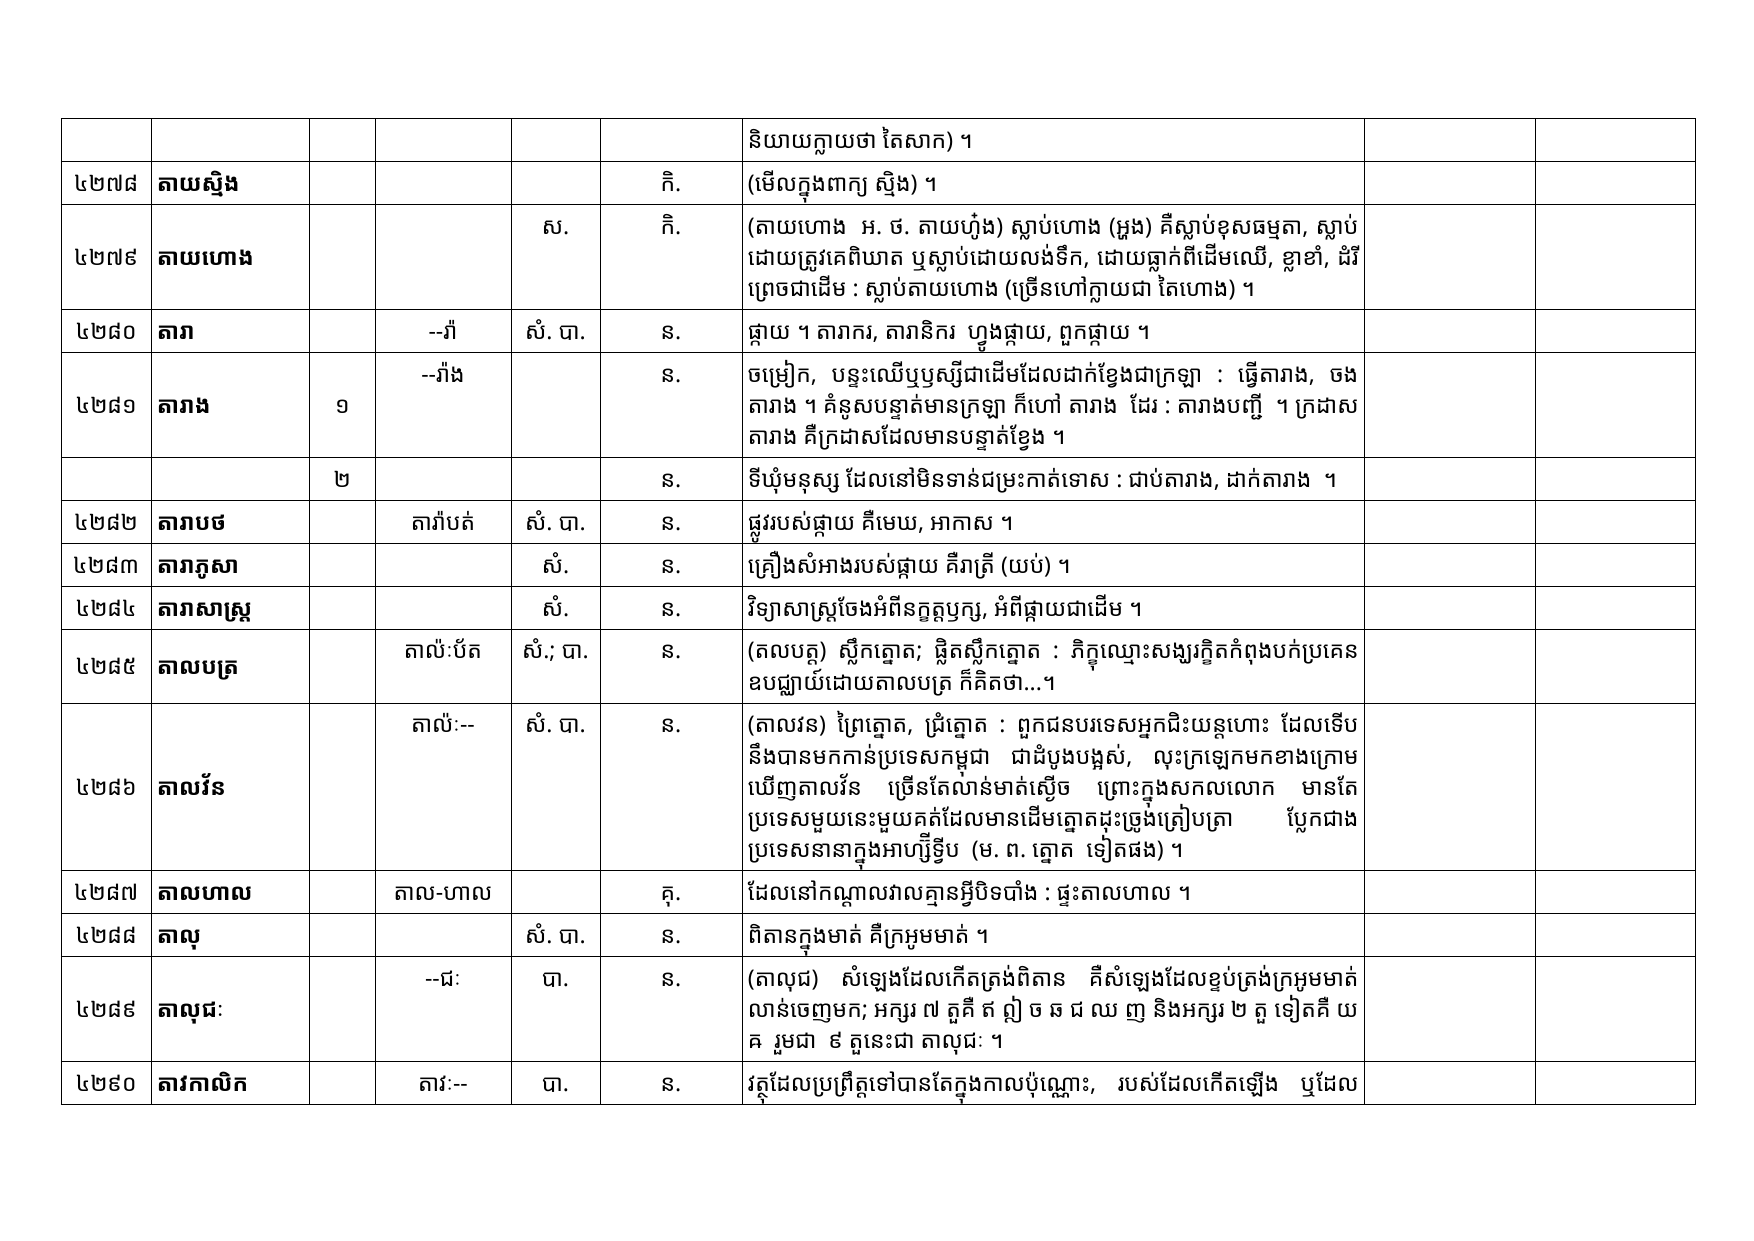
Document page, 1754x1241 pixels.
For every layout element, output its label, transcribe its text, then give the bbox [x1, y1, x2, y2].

table_cell (តលបត្ត) ស្លឹក​ត្នោត; ផ្លិត​ស្លឹក​ត្នោត : ភិក្ខុ​ឈ្មោះ​សង្ឃរក្ខិត​កំពុង​បក់​ប្រគេន​ឧបជ្ឈាយ៍​ដោយ​តាលបត្រ ក៏​គិត​ថា...។ [743, 630, 1364, 702]
table_cell ដែល​នៅ​កណ្ដាល​វាល​គ្មាន​អ្វី​បិទ​បាំង : ផ្ទះ​តាលហាល ។ [743, 871, 1364, 913]
table_cell [1536, 871, 1695, 913]
table_cell [310, 544, 375, 586]
table_cell [1536, 704, 1695, 870]
table_cell [376, 587, 511, 628]
table_cell [1365, 1062, 1535, 1104]
table_cell តាយហោង [152, 205, 309, 309]
table_cell ៤២៨៣ [62, 544, 151, 586]
table_cell តារា​សាស្ត្រ [152, 587, 309, 628]
table_cell [1536, 162, 1695, 204]
table_cell [512, 353, 600, 457]
table_cell [512, 458, 600, 500]
table_cell គ្រឿង​សំអាង​របស់​ផ្កាយ គឺ​រាត្រី (យប់) ។ [743, 544, 1364, 586]
table_cell [512, 119, 600, 161]
table_cell សំ. [512, 587, 600, 628]
table_cell ផ្កាយ ។ តារាករ, តារានិករ ហ្វូង​ផ្កាយ, ពួក​ផ្កាយ ។ [743, 310, 1364, 352]
table_cell [1365, 914, 1535, 956]
table_cell ន. [601, 1062, 742, 1104]
table_cell ន. [601, 914, 742, 956]
table_cell ៤២៨២ [62, 501, 151, 543]
table_cell ទី​ឃុំ​មនុស្ស ដែល​នៅ​មិន​ទាន់​ជម្រះ​កាត់​ទោស : ជាប់​តារាង, ដាក់​តារាង ។ [743, 458, 1364, 500]
table_cell សំ. [512, 544, 600, 586]
table_cell [376, 544, 511, 586]
table_cell [1365, 630, 1535, 702]
table_cell កិ. [601, 205, 742, 309]
table_cell [1365, 458, 1535, 500]
table_cell ន. [601, 353, 742, 457]
table_cell [376, 458, 511, 500]
table_cell (តាយហោង អ. ថ. តាយហូ៎ង) ស្លាប់​ហោង (អ្ហង) គឺ​ស្លាប់​ខុស​ធម្មតា, ស្លាប់​ដោយ​ត្រូវ​គេ​ពិឃាត ឬ​ស្លាប់​ដោយ​លង់​ទឹក, ដោយ​ធ្លាក់​ពី​ដើម​ឈើ, ខ្លា​ខាំ, ដំរី​ព្រេច​ជាដើម : ស្លាប់​តាយហោង (ច្រើន​ហៅ​ក្លាយ​ជា តៃហោង) ។ [743, 205, 1364, 309]
table_cell តាលវ័ន [152, 704, 309, 870]
table_cell ២ [310, 458, 375, 500]
table_cell តារ៉ាបត់ [376, 501, 511, 543]
table_cell តារា [152, 310, 309, 352]
table_cell [512, 162, 600, 204]
table_cell ន. [601, 544, 742, 586]
table_cell តាល៉ៈប័ត [376, 630, 511, 702]
table_cell (តាលវន) ព្រៃ​ត្នោត, ជ្រំ​ត្នោត : ពួក​ជន​បរទេស​អ្នក​ជិះ​យន្ត​ហោះ ដែល​ទើប​នឹង​បាន​មក​កាន់​ប្រទេស​កម្ពុជា ជា​ដំបូង​បង្អស់, លុះ​ក្រឡេក​មក​ខាង​ក្រោម ឃើញ​តាលវ័ន ច្រើន​តែ​លាន់​មាត់​ស្ងើច ព្រោះ​ក្នុង​សកល​លោក មាន​តែ​ប្រទេស​មួយ​នេះ​មួយ​គត់​ដែល​មាន​ដើម​ត្នោត​ដុះ​ច្រូង​ត្រៀបត្រា ប្លែក​ជាង​ប្រទេស​នានា​ក្នុង​អាហ្ស៊‌ីទ្វីប (ម. ព. ត្នោត ទៀត​ផង) ។ [743, 704, 1364, 870]
table_cell [310, 162, 375, 204]
table_cell តាល-ហាល [376, 871, 511, 913]
table_cell ១ [310, 353, 375, 457]
table_cell [1365, 310, 1535, 352]
table_cell តាលុជៈ [152, 957, 309, 1061]
table_cell --រ៉ាង [376, 353, 511, 457]
table_cell [310, 587, 375, 628]
table_cell កិ. [601, 162, 742, 204]
table_cell ៤២៨៧ [62, 871, 151, 913]
table_cell ចម្រៀក, បន្ទះ​ឈើ​ឬ​ឫស្សី​ជាដើម​ដែល​ដាក់​ខ្វែង​ជា​ក្រឡា : ធ្វើ​តារាង, ចង​តារាង ។ គំនូស​បន្ទាត់​មាន​ក្រឡា ក៏​ហៅ តារាង ដែរ : តារាង​បញ្ជី ។ ក្រដាស​តារាង គឺ​ក្រដាស​ដែល​មាន​បន្ទាត់​ខ្វែង ។ [743, 353, 1364, 457]
table_cell ៤២៧៩ [62, 205, 151, 309]
table_cell ៤២៨៤ [62, 587, 151, 628]
table_cell [376, 119, 511, 161]
table_cell [1536, 630, 1695, 702]
table_cell ៤២៩០ [62, 1062, 151, 1104]
table_cell [1365, 704, 1535, 870]
table_cell បា. [512, 957, 600, 1061]
table_cell ន. [601, 310, 742, 352]
table_cell [310, 914, 375, 956]
table_cell (មើល​ក្នុង​ពាក្យ ស្មិង) ។ [743, 162, 1364, 204]
table_cell [62, 458, 151, 500]
table_cell [152, 458, 309, 500]
table_cell ៤២៨០ [62, 310, 151, 352]
table_cell សំ.; បា. [512, 630, 600, 702]
table_cell --រ៉ា [376, 310, 511, 352]
table_cell ស. [512, 205, 600, 309]
table_cell តាល៉ៈ-- [376, 704, 511, 870]
table_cell [1536, 458, 1695, 500]
table_cell ៤២៨៦ [62, 704, 151, 870]
table_cell តាយស្មិង [152, 162, 309, 204]
table_cell ៤២៧៨ [62, 162, 151, 204]
table_cell តាលហាល [152, 871, 309, 913]
table_cell [310, 630, 375, 702]
table_cell ន. [601, 587, 742, 628]
table_cell [310, 119, 375, 161]
table_cell [1365, 544, 1535, 586]
table_cell [512, 871, 600, 913]
table_cell សំ. បា. [512, 704, 600, 870]
table_cell [1365, 205, 1535, 309]
table_cell [1536, 501, 1695, 543]
table_cell [310, 501, 375, 543]
table_cell [310, 957, 375, 1061]
table_cell សំ. បា. [512, 310, 600, 352]
table_cell [376, 162, 511, 204]
table_cell [376, 914, 511, 956]
table_cell [1365, 162, 1535, 204]
table_cell [310, 205, 375, 309]
table_cell [376, 205, 511, 309]
table_cell [1536, 1062, 1695, 1104]
table_cell គុ. [601, 871, 742, 913]
table_cell [152, 119, 309, 161]
table_cell ន. [601, 458, 742, 500]
table_cell តាវៈ-- [376, 1062, 511, 1104]
table_cell [1536, 587, 1695, 628]
table_cell ពិតាន​ក្នុង​មាត់ គឺ​ក្រអូម​មាត់ ។ [743, 914, 1364, 956]
table_cell [310, 310, 375, 352]
table_cell [1365, 119, 1535, 161]
table_cell តាលបត្រ [152, 630, 309, 702]
table_cell ន. [601, 704, 742, 870]
table_cell [1536, 544, 1695, 586]
table_cell [1536, 957, 1695, 1061]
table_cell [1536, 310, 1695, 352]
table_cell [1536, 914, 1695, 956]
table_cell សំ. បា. [512, 501, 600, 543]
table_cell [1536, 353, 1695, 457]
table_cell វិទ្យាសាស្រ្ត​ចែង​អំពី​នក្ខត្តឫក្ស, អំពី​ផ្កាយ​ជាដើម ។ [743, 587, 1364, 628]
table_cell [1365, 587, 1535, 628]
table_cell [1536, 119, 1695, 161]
table_cell បា. [512, 1062, 600, 1104]
table_cell តារា​ភូសា [152, 544, 309, 586]
table_cell ន. [601, 630, 742, 702]
table_cell --ជៈ [376, 957, 511, 1061]
table_cell តាវកាលិក [152, 1062, 309, 1104]
table_cell [1365, 871, 1535, 913]
table_cell ៤២៨៨ [62, 914, 151, 956]
table_cell [1365, 957, 1535, 1061]
table_cell [601, 119, 742, 161]
table_cell [310, 704, 375, 870]
table_cell [310, 1062, 375, 1104]
table_cell សំ. បា. [512, 914, 600, 956]
table_cell និយាយ​ក្លាយ​ថា តៃសាក) ។ [743, 119, 1364, 161]
table_cell [1365, 501, 1535, 543]
table_cell [1536, 205, 1695, 309]
table_cell ផ្លូវ​របស់​ផ្កាយ គឺ​មេឃ, អាកាស ។ [743, 501, 1364, 543]
table_cell (តាលុជ) សំឡេង​ដែល​កើត​ត្រង់​ពិតាន គឺ​សំឡេង​ដែល​ខ្ទប់​ត្រង់​ក្រអូម​មាត់ លាន់​ចេញ​មក; អក្សរ ៧ តួ​គឺ ឥ ឦ ច ឆ ជ ឈ ញ និង​អក្សរ ២ តួ ទៀត​គឺ យ ឝ រួម​ជា ៩ តួ​នេះ​ជា តាលុជៈ ។ [743, 957, 1364, 1061]
table_cell ន. [601, 501, 742, 543]
table_cell [62, 119, 151, 161]
table_cell ៤២៨៥ [62, 630, 151, 702]
table_cell តារា​បថ [152, 501, 309, 543]
table_cell ៤២៨១ [62, 353, 151, 457]
table_cell តាលុ [152, 914, 309, 956]
table_cell ន. [601, 957, 742, 1061]
table_cell វត្ថុ​ដែល​ប្រព្រឹត្ត​ទៅ​បាន​តែ​ក្នុង​កាល​ប៉ុណ្ណោះ, របស់​ដែល​កើត​ឡើង ឬ​ដែល​ប្រើប្រាស់​បាន​ក្នុង​កាល​ដ៏​ខ្លី​ឬ​ក៏​ក្នុង​កាល​មាន​កម្រឹត; របស់​ខ្ចី​គេ ។ ប្រើ​ជា គុ. ក៏​បាន : របស់​ជា​តាវកាលិក ។ ព. ផ្ទ. យាវកាលិក ។ [743, 1062, 1364, 1104]
table_cell ៤២៨៩ [62, 957, 151, 1061]
table_cell [310, 871, 375, 913]
table_cell តារាង [152, 353, 309, 457]
table_cell [1365, 353, 1535, 457]
